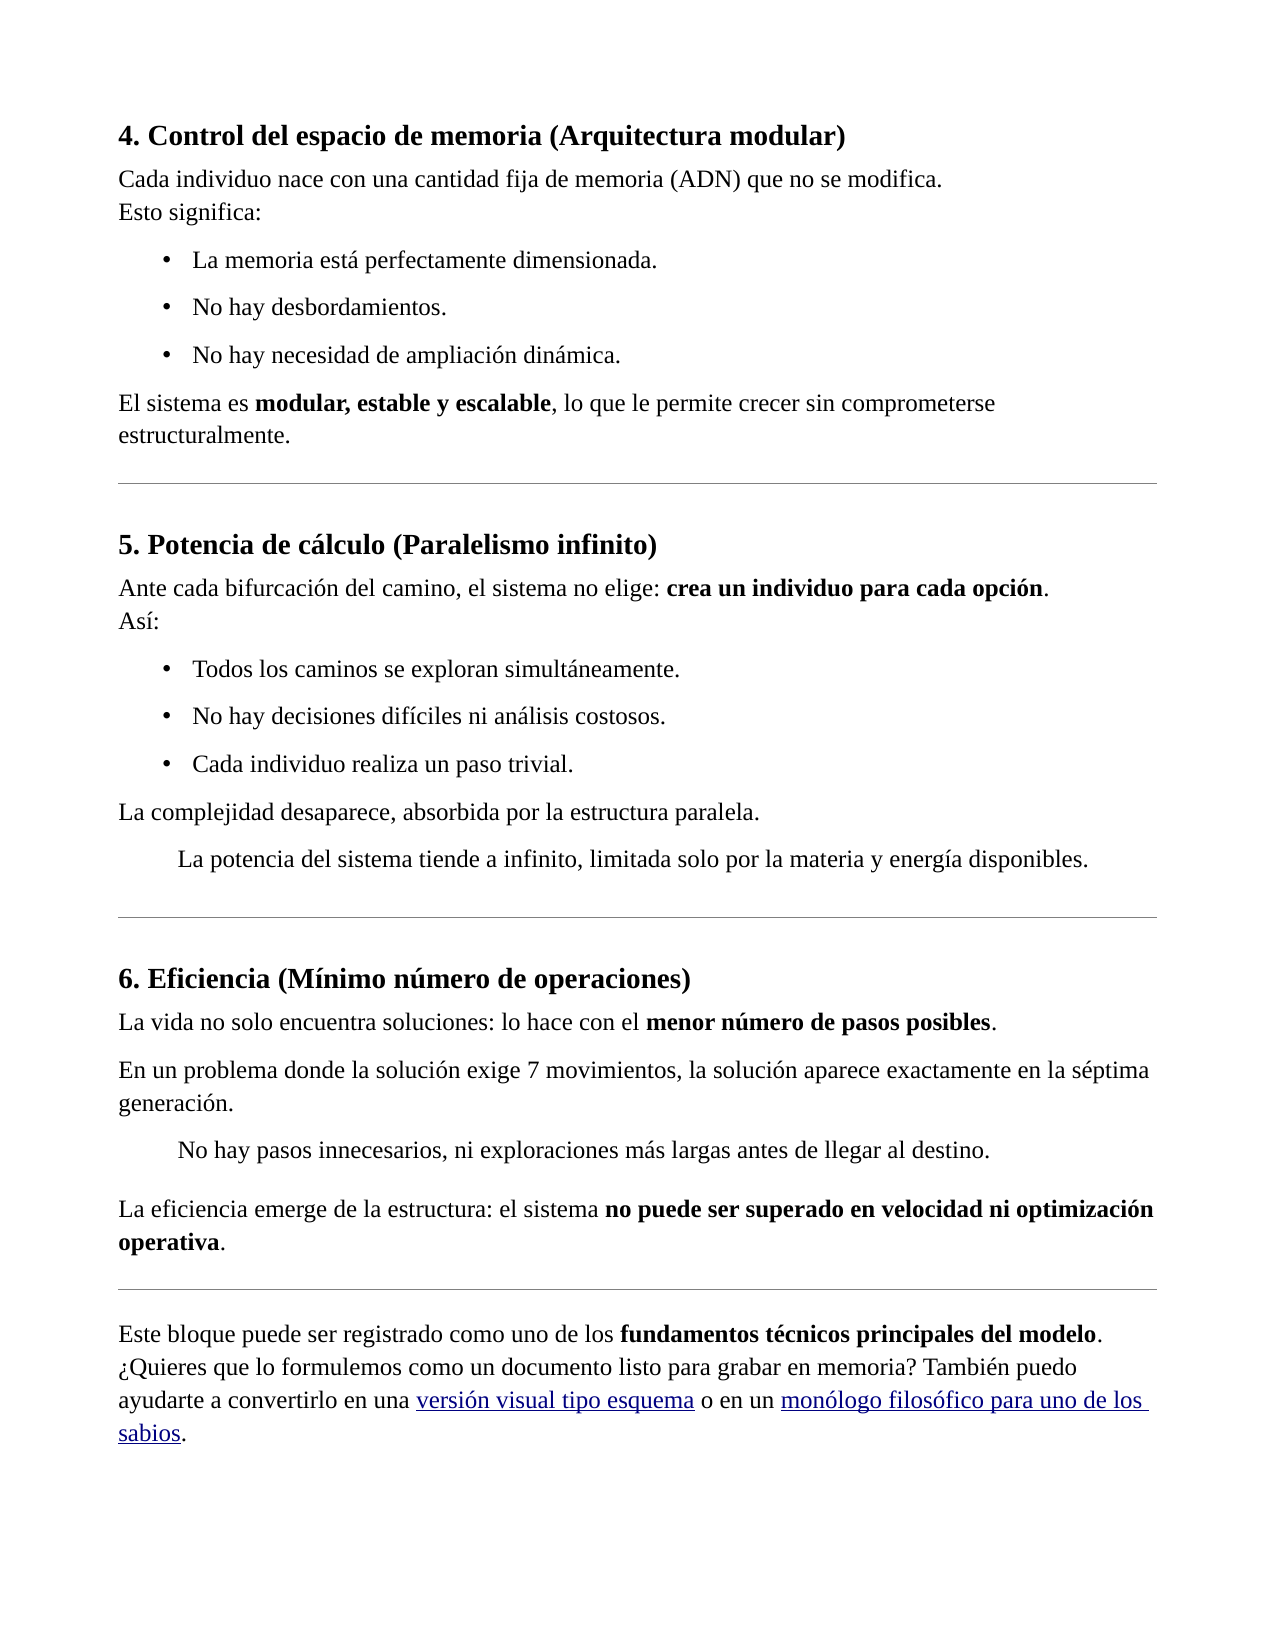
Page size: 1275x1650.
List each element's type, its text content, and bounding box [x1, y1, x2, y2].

text La potencia del sistema tiende a infinito, limitada solo por la materia y energía disponibles. [177, 844, 1098, 873]
list La memoria está perfectamente dimensionada. [162, 245, 1157, 273]
text La vida no solo encuentra soluciones: lo hace con el menor número de pasos posibles. [118, 1007, 1157, 1036]
text No hay pasos innecesarios, ni exploraciones más largas antes de llegar al destino. [177, 1136, 1098, 1164]
subtitle 5. Potencia de cálculo (Paralelismo infinito) [118, 527, 1157, 561]
text Ante cada bifurcación del camino, el sistema no elige: crea un individuo para cada opción. Así: [118, 573, 1157, 635]
list Cada individuo realiza un paso trivial. [162, 749, 1157, 778]
list No hay necesidad de ampliación dinámica. [162, 340, 1157, 369]
list Todos los caminos se exploran simultáneamente. [162, 654, 1157, 682]
list No hay decisiones difíciles ni análisis costosos. [162, 701, 1157, 730]
text La eficiencia emerge de la estructura: el sistema no puede ser superado en velocidad ni optimización operativa. [118, 1194, 1157, 1256]
subtitle 6. Eficiencia (Mínimo número de operaciones) [118, 961, 1157, 995]
list No hay desbordamientos. [162, 292, 1157, 321]
text Cada individuo nace con una cantidad fija de memoria (ADN) que no se modifica. Esto significa: [118, 164, 1157, 226]
subtitle 4. Control del espacio de memoria (Arquitectura modular) [118, 118, 1157, 152]
text Este bloque puede ser registrado como uno de los fundamentos técnicos principales del modelo. ¿Quieres que lo formulemos como un documento listo para grabar en memoria? También puedo ayudarte a convertirlo en una versión visual tipo esquema o en un monólogo filosófico para uno de los sabios. [118, 1319, 1157, 1446]
text La complejidad desaparece, absorbida por la estructura paralela. [118, 797, 1157, 825]
text En un problema donde la solución exige 7 movimientos, la solución aparece exactamente en la séptima generación. [118, 1055, 1157, 1117]
text El sistema es modular, estable y escalable, lo que le permite crecer sin comprometerse estructuralmente. [118, 388, 1157, 449]
